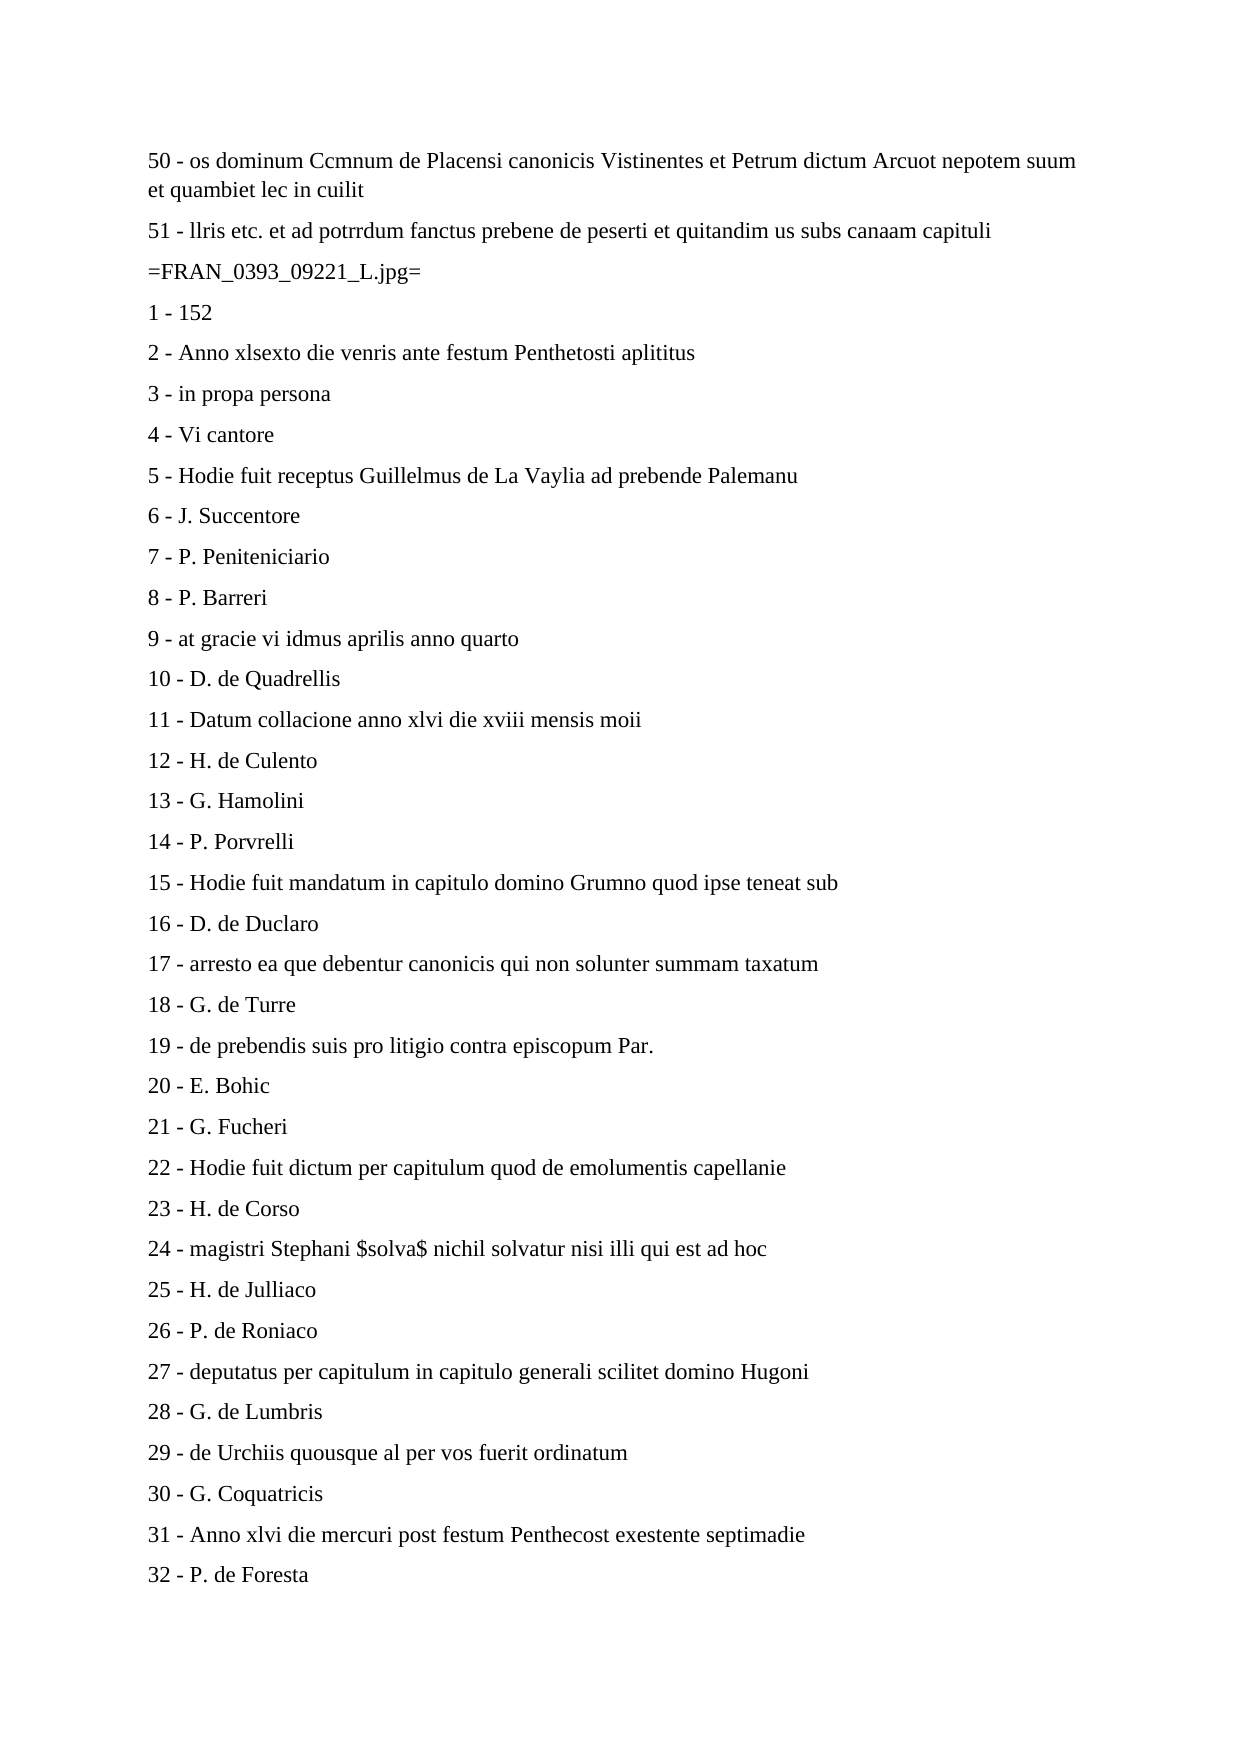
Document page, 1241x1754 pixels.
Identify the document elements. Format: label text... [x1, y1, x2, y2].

text 4 - Vi cantore [148, 421, 1093, 447]
text 17 - arresto ea que debentur canonicis qui non solunter summam taxatum [148, 950, 1093, 977]
text =FRAN_0393_09221_L.jpg= [148, 258, 1093, 284]
text 15 - Hodie fuit mandatum in capitulo domino Grumno quod ipse teneat sub [148, 869, 1093, 895]
text 11 - Datum collacione anno xlvi die xviii mensis moii [148, 706, 1093, 732]
text 8 - P. Barreri [148, 584, 1093, 610]
text 24 - magistri Stephani $solva$ nichil solvatur nisi illi qui est ad hoc [148, 1236, 1093, 1262]
text 23 - H. de Corso [148, 1195, 1093, 1221]
text 7 - P. Peniteniciario [148, 543, 1093, 569]
text 30 - G. Coquatricis [148, 1480, 1093, 1506]
text 50 - os dominum Ccmnum de Placensi canonicis Vistinentes et Petrum dictum Arcuot nepotem suum et quambiet lec in cuilit [148, 148, 1093, 203]
text 21 - G. Fucheri [148, 1113, 1093, 1140]
text 22 - Hodie fuit dictum per capitulum quod de emolumentis capellanie [148, 1154, 1093, 1180]
text 3 - in propa persona [148, 380, 1093, 407]
text 31 - Anno xlvi die mercuri post festum Penthecost exestente septimadie [148, 1521, 1093, 1547]
text 20 - E. Bohic [148, 1073, 1093, 1099]
text 16 - D. de Duclaro [148, 910, 1093, 936]
text 28 - G. de Lumbris [148, 1398, 1093, 1425]
text 5 - Hodie fuit receptus Guillelmus de La Vaylia ad prebende Palemanu [148, 462, 1093, 488]
text 6 - J. Succentore [148, 502, 1093, 529]
text 26 - P. de Roniaco [148, 1317, 1093, 1343]
text 27 - deputatus per capitulum in capitulo generali scilitet domino Hugoni [148, 1358, 1093, 1384]
text 12 - H. de Culento [148, 747, 1093, 773]
text 1 - 152 [148, 299, 1093, 325]
text 51 - llris etc. et ad potrrdum fanctus prebene de peserti et quitandim us subs canaam capituli [148, 217, 1093, 244]
text 19 - de prebendis suis pro litigio contra episcopum Par. [148, 1032, 1093, 1058]
text 29 - de Urchiis quousque al per vos fuerit ordinatum [148, 1439, 1093, 1466]
text 9 - at gracie vi idmus aprilis anno quarto [148, 624, 1093, 651]
text 25 - H. de Julliaco [148, 1276, 1093, 1303]
text 32 - P. de Foresta [148, 1561, 1093, 1588]
text 14 - P. Porvrelli [148, 828, 1093, 854]
text 13 - G. Hamolini [148, 787, 1093, 814]
text 18 - G. de Turre [148, 991, 1093, 1017]
text 2 - Anno xlsexto die venris ante festum Penthetosti aplititus [148, 339, 1093, 366]
text 10 - D. de Quadrellis [148, 665, 1093, 692]
